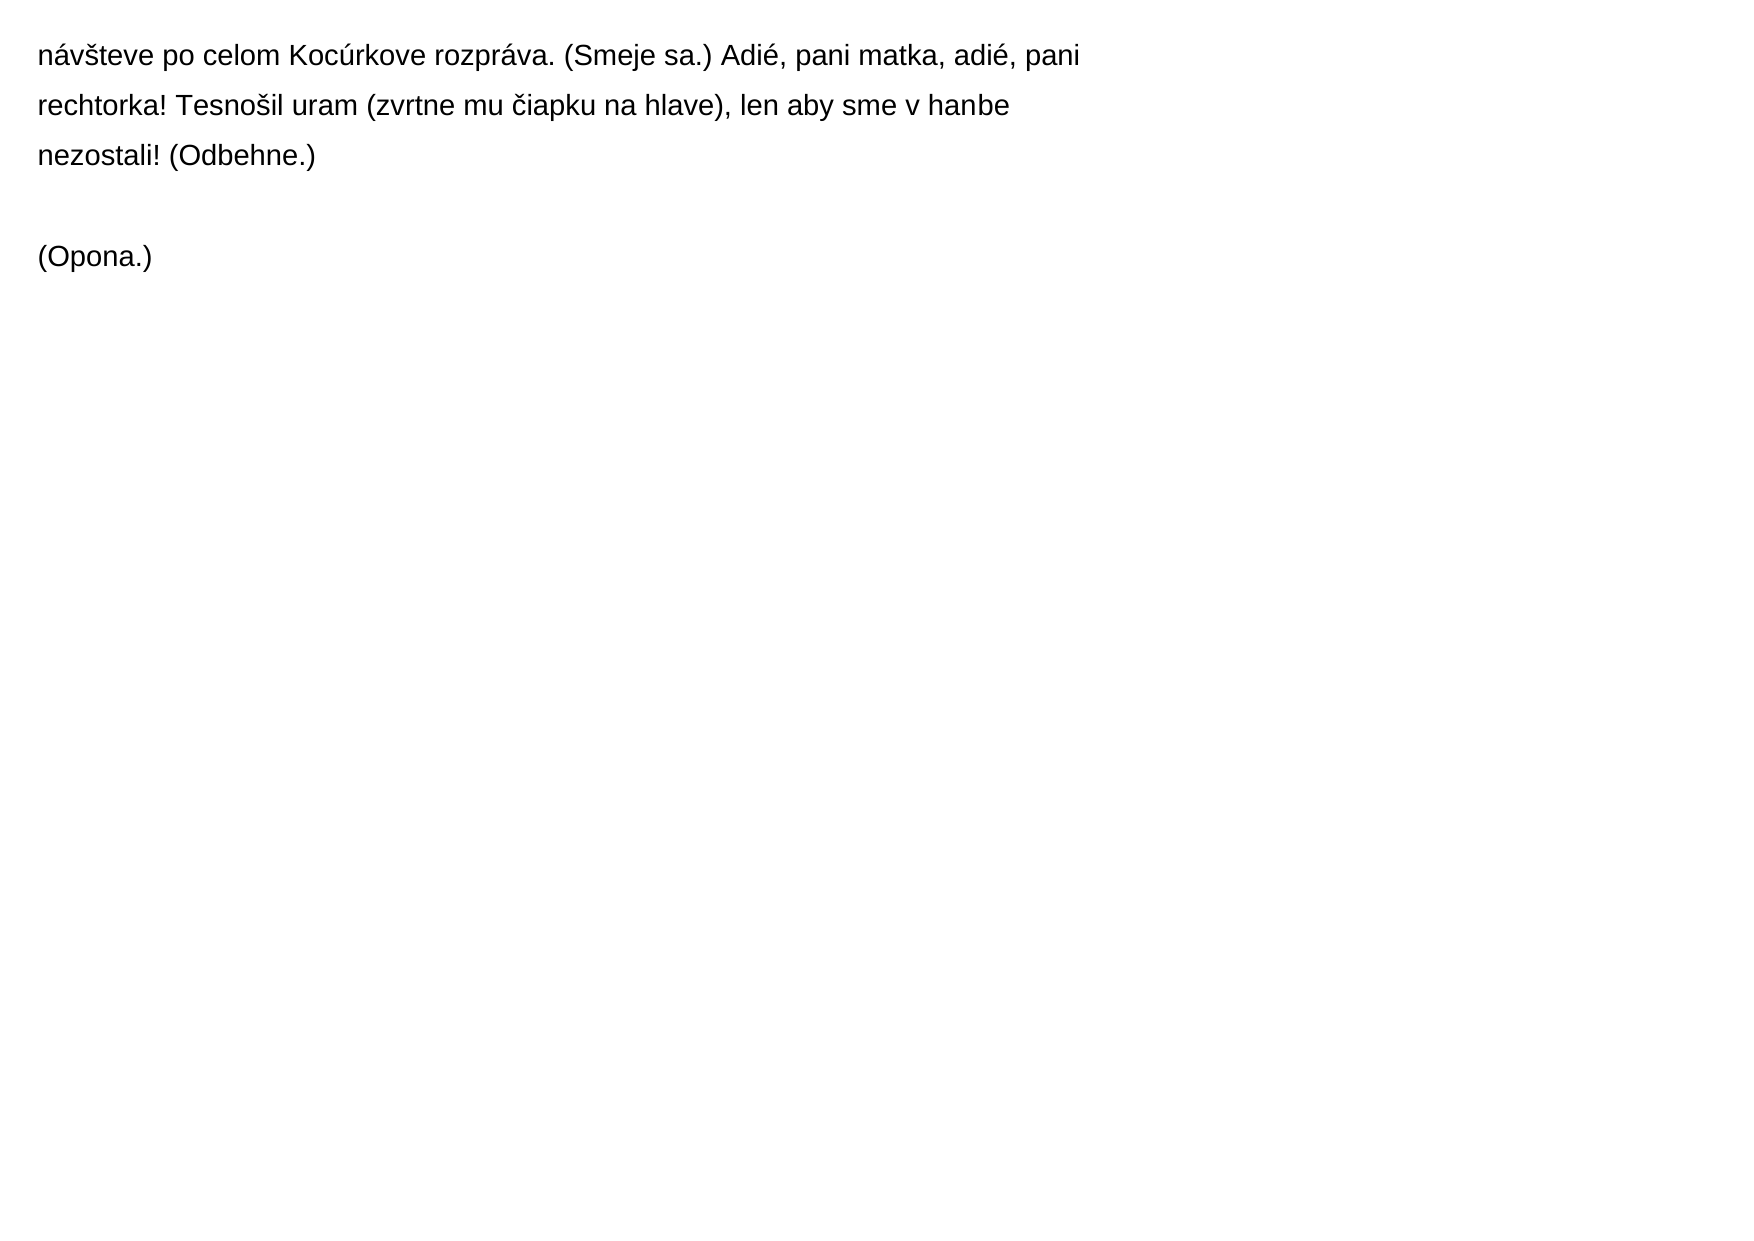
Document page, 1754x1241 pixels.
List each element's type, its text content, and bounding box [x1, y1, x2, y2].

text (Opona.) [37, 239, 1130, 273]
text návšteve po celom Kocúrkove rozpráva. (Smeje sa.) Adié, pani matka, adié, pani rechtorka! Tesnošil uram (zvrtne mu čiapku na hlave), len aby sme v han­be nezostali! (Odbehne.) [37, 37, 1130, 172]
